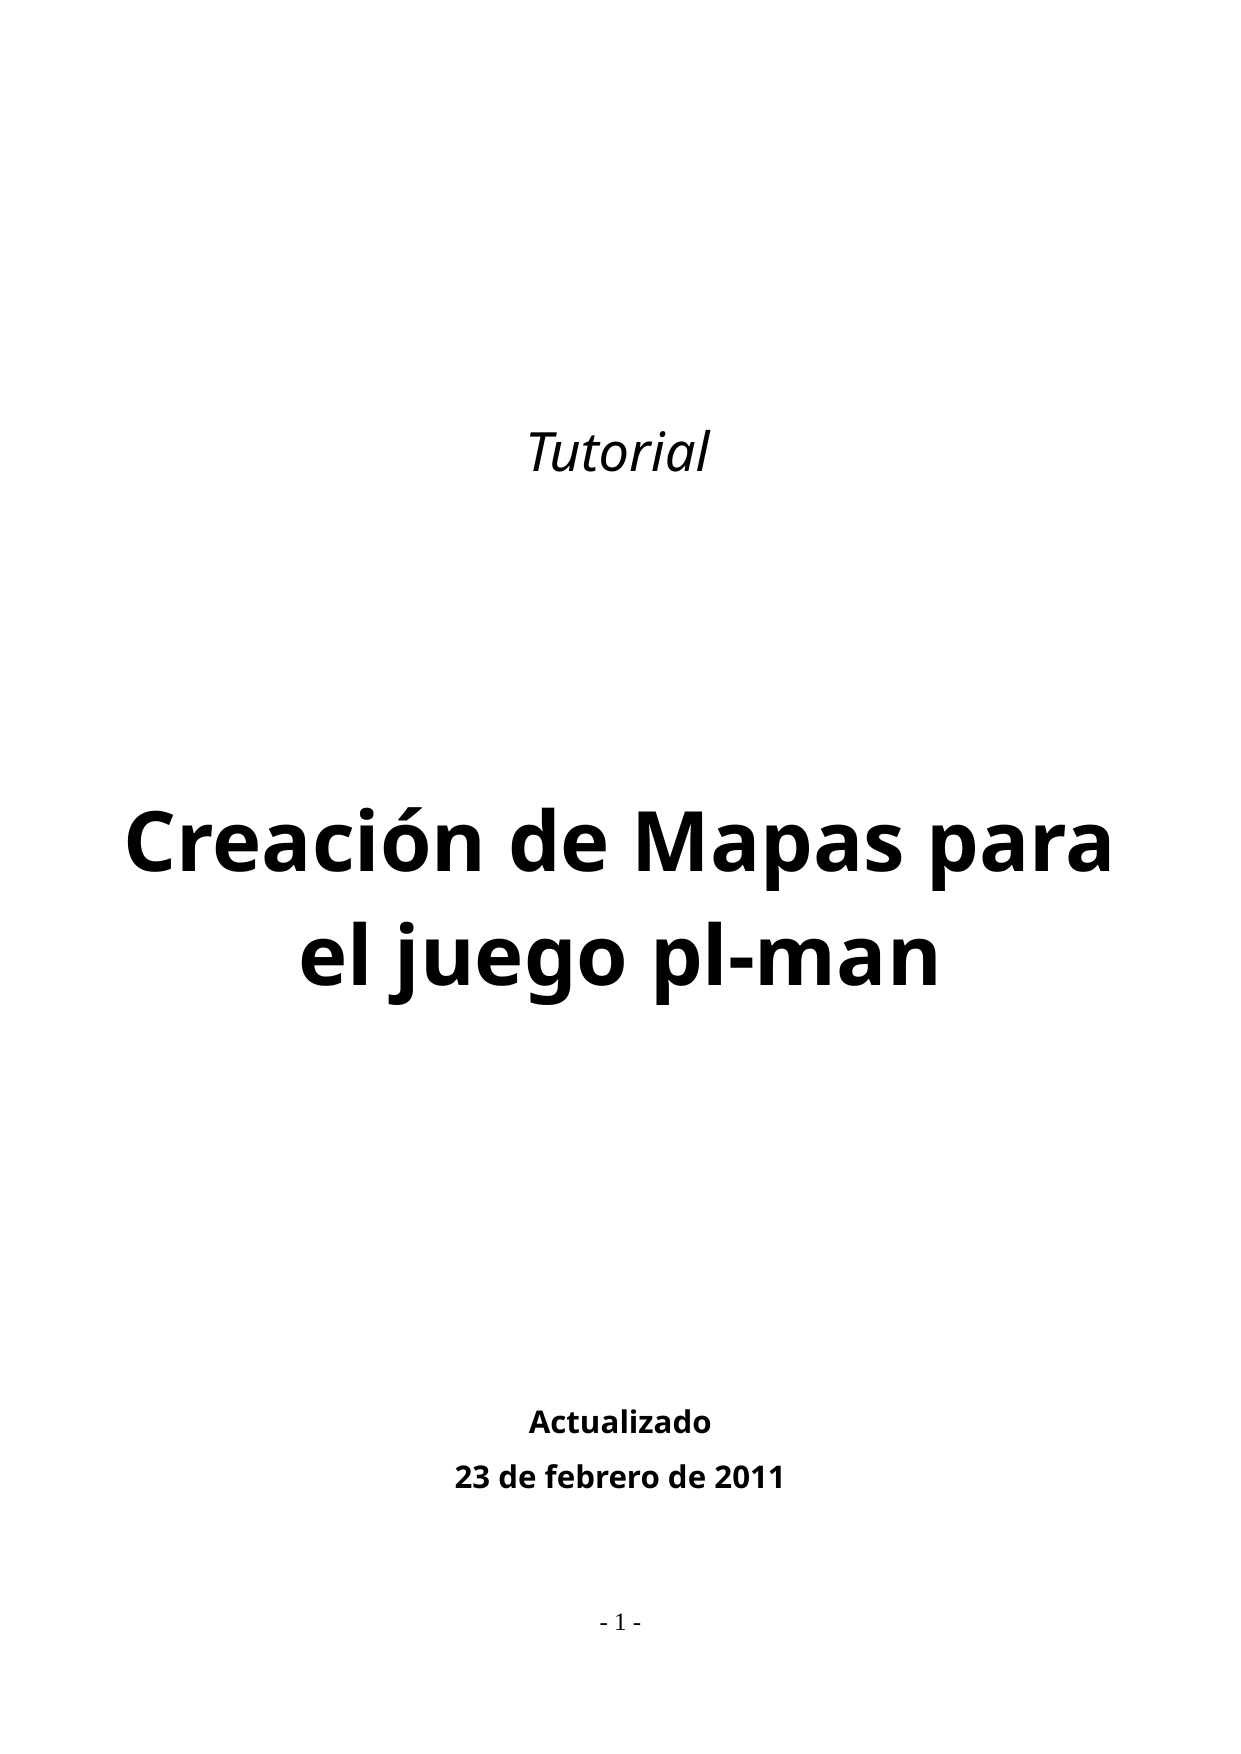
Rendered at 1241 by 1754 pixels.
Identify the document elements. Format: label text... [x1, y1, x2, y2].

text Actualizado [118, 1400, 1122, 1442]
text Tutorial [118, 413, 1122, 487]
text Creación de Mapas para el juego pl-man [118, 782, 1122, 1009]
text 23 de febrero de 2011 [118, 1455, 1122, 1497]
